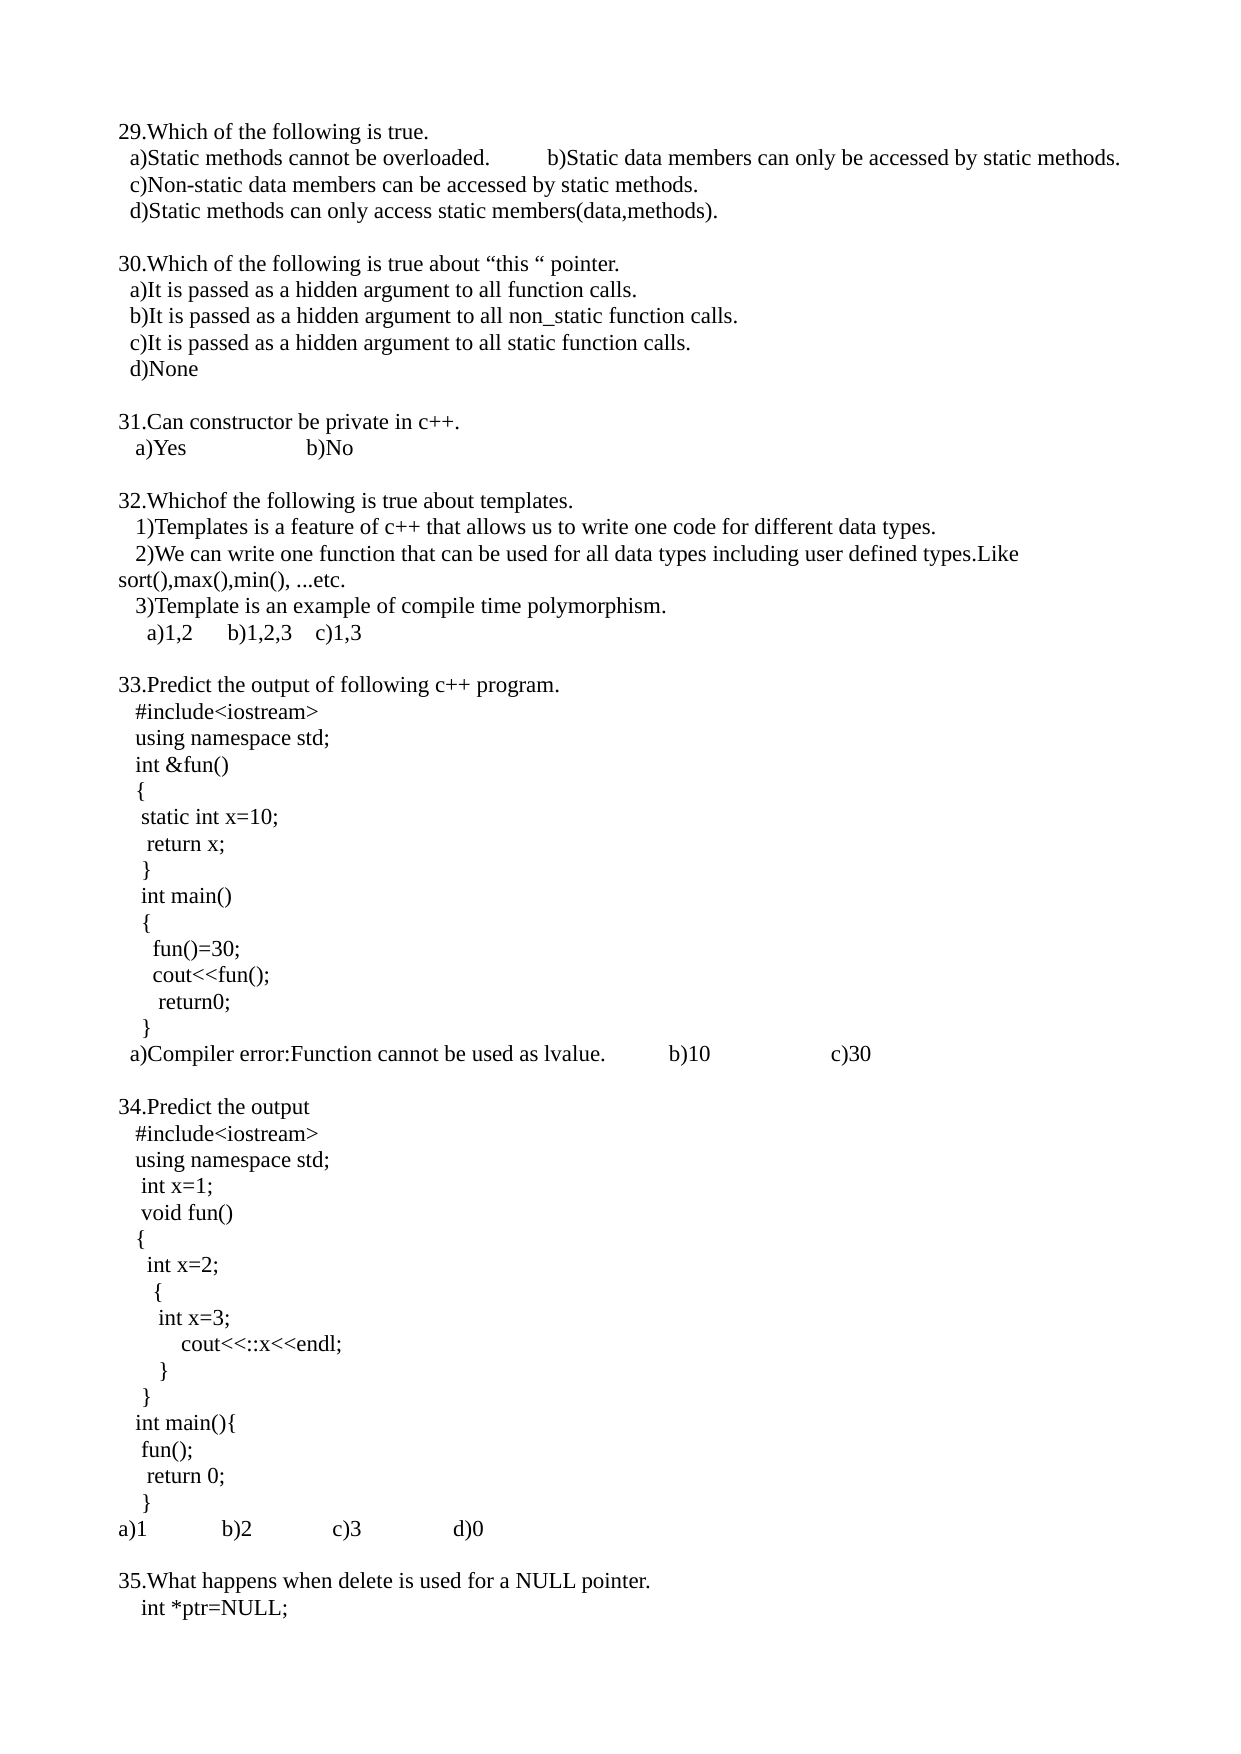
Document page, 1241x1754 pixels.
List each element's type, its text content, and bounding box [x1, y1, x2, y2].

text a)Yes b)No [118, 434, 1122, 461]
text 33.Predict the output of following c++ program. [118, 672, 1122, 698]
text 1)Templates is a feature of c++ that allows us to write one code for different data types. [118, 513, 1122, 540]
text fun(); [118, 1436, 1122, 1462]
text 2)We can write one function that can be used for all data types including user defined types.Like sort(),max(),min(), ...etc. [118, 540, 1122, 592]
text 35.What happens when delete is used for a NULL pointer. [118, 1568, 1122, 1594]
text int *ptr=NULL; [118, 1594, 1122, 1620]
text #include<iostream> [118, 698, 1122, 724]
text return x; [118, 830, 1122, 856]
text { [118, 1278, 1122, 1304]
text } [118, 856, 1122, 882]
text c)Non-static data members can be accessed by static methods. [118, 171, 1122, 197]
text 30.Which of the following is true about “this “ pointer. [118, 250, 1122, 276]
text 32.Whichof the following is true about templates. [118, 487, 1122, 513]
text d)Static methods can only access static members(data,methods). [118, 197, 1122, 223]
text 31.Can constructor be private in c++. [118, 408, 1122, 434]
text a)1 b)2 c)3 d)0 [118, 1515, 1122, 1541]
text void fun() [118, 1199, 1122, 1225]
text cout<<::x<<endl; [118, 1330, 1122, 1357]
text 3)Template is an example of compile time polymorphism. [118, 592, 1122, 619]
text a)It is passed as a hidden argument to all function calls. [118, 276, 1122, 303]
text int x=3; [118, 1304, 1122, 1330]
text } [118, 1383, 1122, 1409]
text int main() [118, 882, 1122, 909]
text using namespace std; [118, 1146, 1122, 1172]
text { [118, 1225, 1122, 1251]
text #include<iostream> [118, 1119, 1122, 1146]
text } [118, 1488, 1122, 1515]
text } [118, 1357, 1122, 1383]
text { [118, 909, 1122, 935]
text { [118, 777, 1122, 803]
text a)Static methods cannot be overloaded. b)Static data members can only be accessed by static methods. [118, 144, 1122, 171]
text d)None [118, 355, 1122, 382]
text b)It is passed as a hidden argument to all non_static function calls. [118, 303, 1122, 329]
text a)1,2 b)1,2,3 c)1,3 [118, 619, 1122, 645]
text static int x=10; [118, 803, 1122, 830]
text } [118, 1014, 1122, 1041]
text c)It is passed as a hidden argument to all static function calls. [118, 329, 1122, 355]
text fun()=30; [118, 935, 1122, 961]
text using namespace std; [118, 724, 1122, 751]
text int &fun() [118, 751, 1122, 777]
text cout<<fun(); [118, 961, 1122, 988]
text int x=2; [118, 1251, 1122, 1278]
text 29.Which of the following is true. [118, 118, 1122, 144]
text int main(){ [118, 1409, 1122, 1436]
text return 0; [118, 1462, 1122, 1488]
text return0; [118, 988, 1122, 1014]
text int x=1; [118, 1172, 1122, 1199]
text a)Compiler error:Function cannot be used as lvalue. b)10 c)30 [118, 1041, 1122, 1067]
text 34.Predict the output [118, 1093, 1122, 1119]
